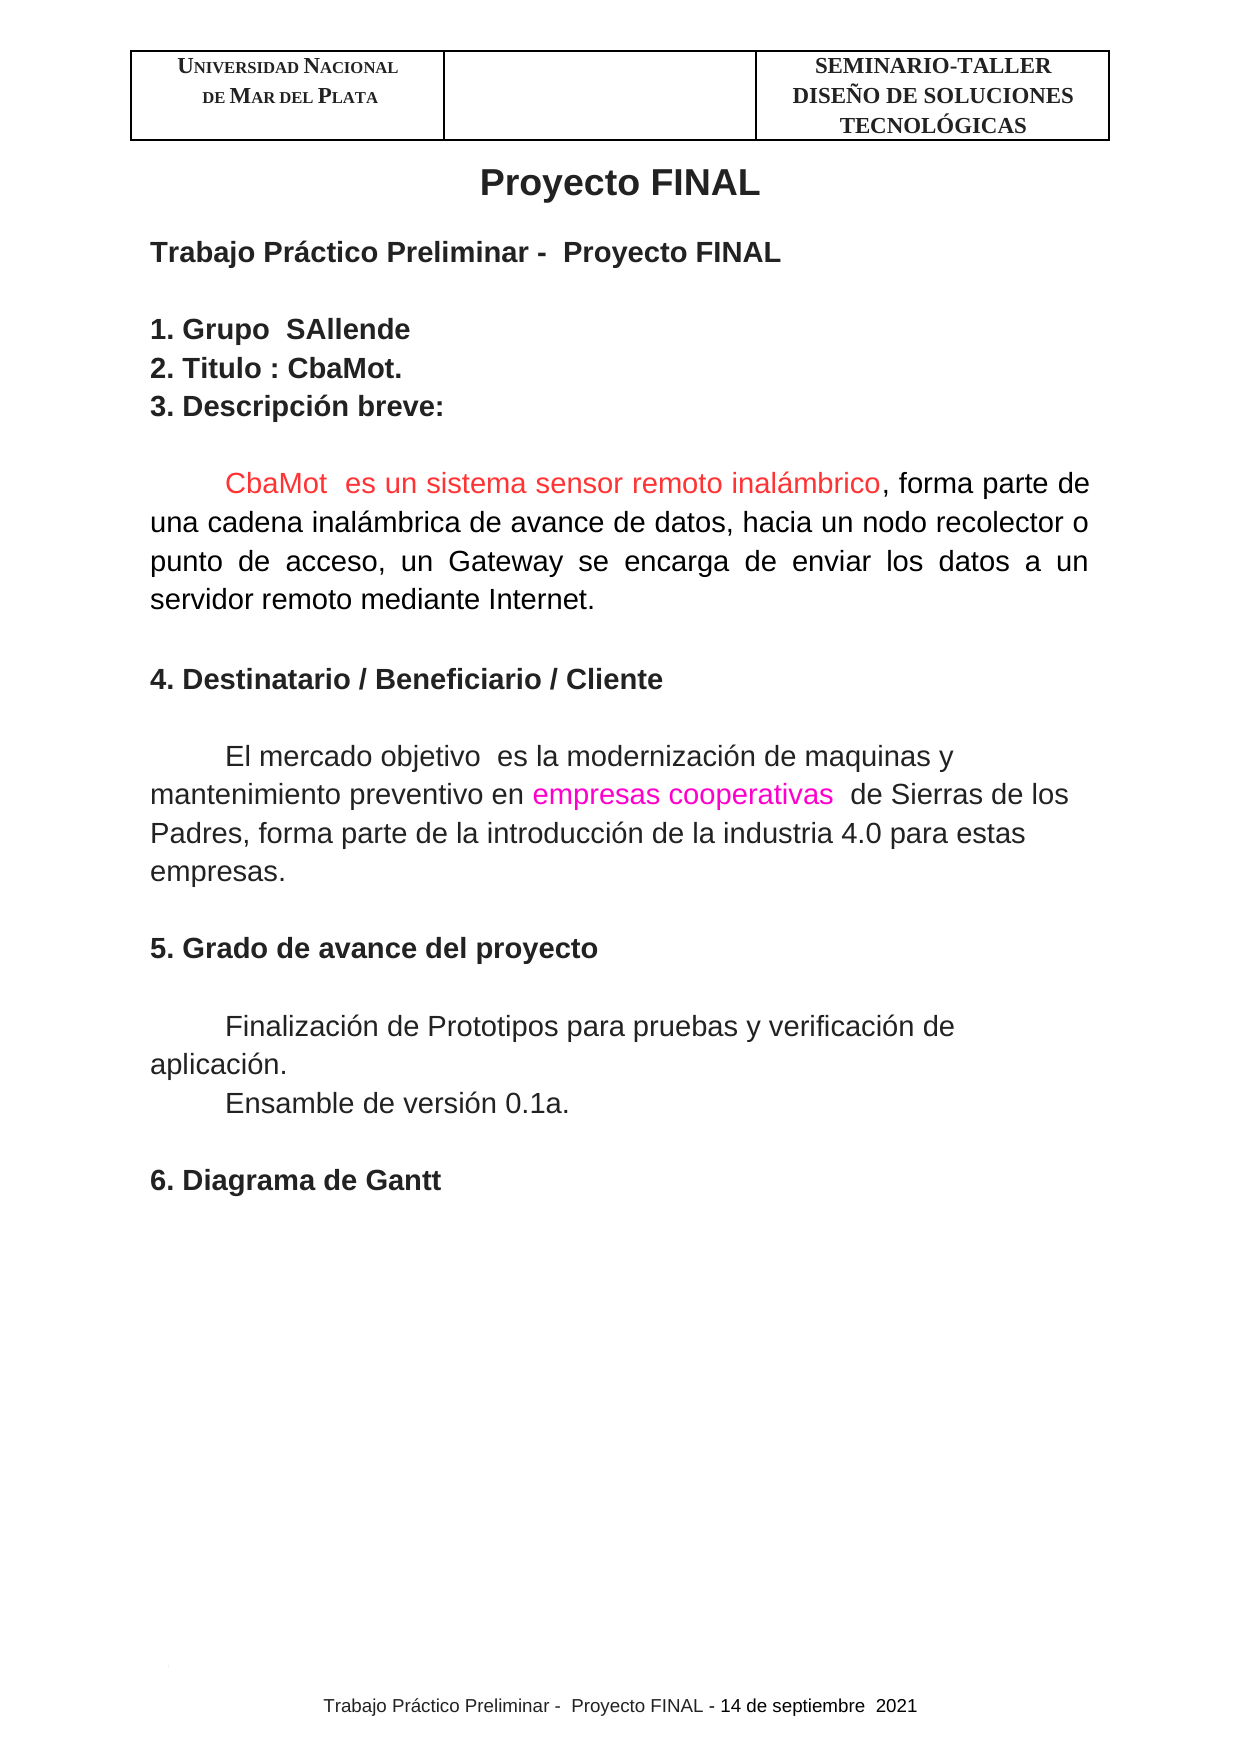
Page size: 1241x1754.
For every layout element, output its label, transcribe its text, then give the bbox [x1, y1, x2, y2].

text El mercado objetivo es la modernización de maquinas y mantenimiento preventivo en empresas cooperativas de Sierras de los Padres, forma parte de la introducción de la industria 4.0 para estas empresas. [150, 739, 1090, 888]
text CbaMot es un sistema sensor remoto inalámbrico, forma parte de una cadena inalámbrica de avance de datos, hacia un nodo recolector o punto de acceso, un Gateway se encarga de enviar los datos a un servidor remoto mediante Internet. [150, 467, 1090, 616]
text Finalización de Prototipos para pruebas y verificación de aplicación. [150, 1008, 1090, 1081]
text 3. Descripción breve: [150, 389, 1090, 423]
text 6. Diagrama de Gantt [150, 1163, 1090, 1196]
text Trabajo Práctico Preliminar - Proyecto FINAL [150, 235, 1090, 269]
text 4. Destinatario / Beneficiario / Cliente [150, 662, 1090, 695]
text Ensamble de versión 0.1a. [150, 1086, 1090, 1119]
text Proyecto FINAL [150, 160, 1090, 203]
text 5. Grado de avance del proyecto [150, 931, 1090, 965]
text 1. Grupo SAllende [150, 312, 1090, 346]
text 2. Titulo : CbaMot. [150, 351, 1090, 384]
